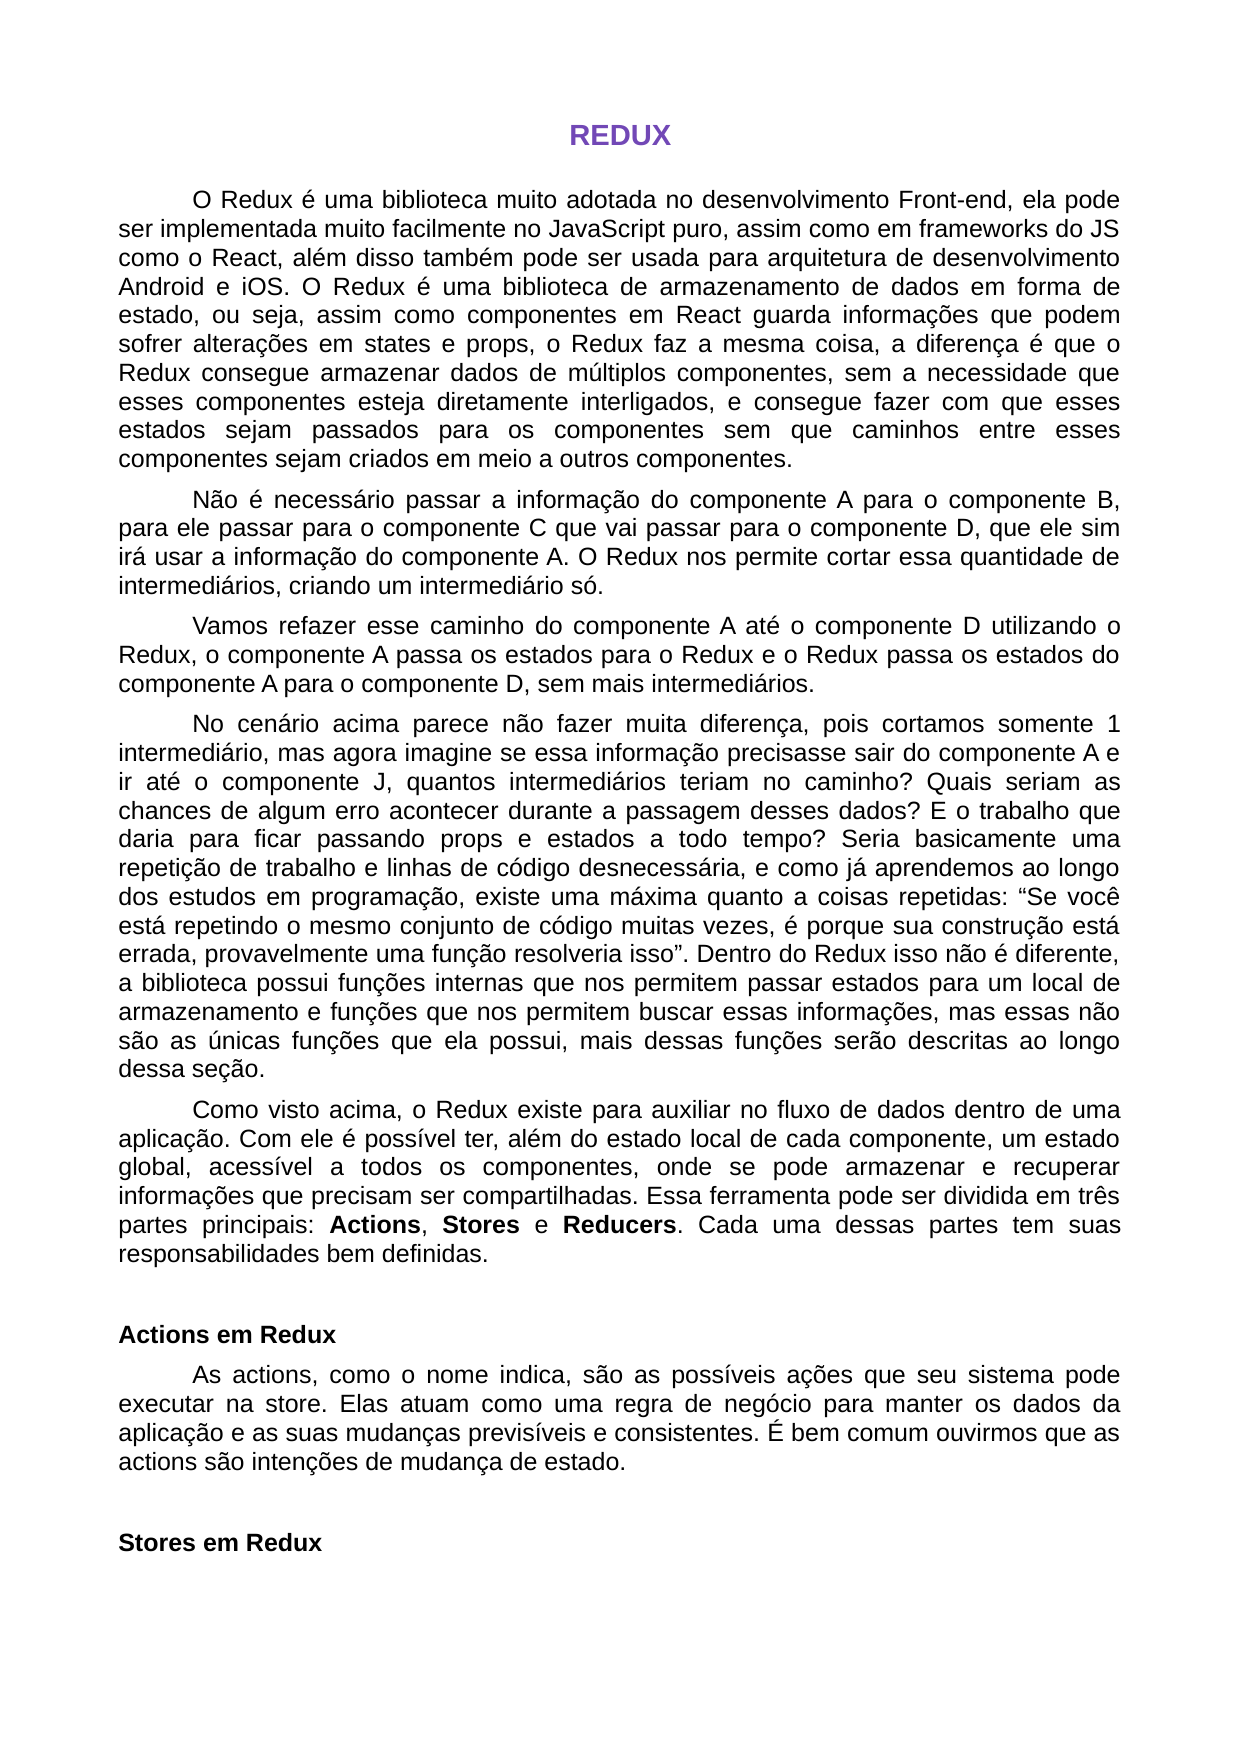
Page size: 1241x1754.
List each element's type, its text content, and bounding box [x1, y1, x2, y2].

text Como visto acima, o Redux existe para auxiliar no fluxo de dados dentro de uma aplicação. Com ele é possível ter, além do estado local de cada componente, um estado global, acessível a todos os componentes, onde se pode armazenar e recuperar informações que precisam ser compartilhadas. Essa ferramenta pode ser dividida em três partes principais: Actions, Stores e Reducers. Cada uma dessas partes tem suas responsabilidades bem definidas. [118, 1095, 1122, 1267]
text Actions em Redux [118, 1320, 1122, 1348]
text Não é necessário passar a informação do componente A para o componente B, para ele passar para o componente C que vai passar para o componente D, que ele sim irá usar a informação do componente A. O Redux nos permite cortar essa quantidade de intermediários, criando um intermediário só. [118, 484, 1122, 599]
text No cenário acima parece não fazer muita diferença, pois cortamos somente 1 intermediário, mas agora imagine se essa informação precisasse sair do componente A e ir até o componente J, quantos intermediários teriam no caminho? Quais seriam as chances de algum erro acontecer durante a passagem desses dados? E o trabalho que daria para ficar passando props e estados a todo tempo? Seria basicamente uma repetição de trabalho e linhas de código desnecessária, e como já aprendemos ao longo dos estudos em programação, existe uma máxima quanto a coisas repetidas: “Se você está repetindo o mesmo conjunto de código muitas vezes, é porque sua construção está errada, provavelmente uma função resolveria isso”. Dentro do Redux isso não é diferente, a biblioteca possui funções internas que nos permitem passar estados para um local de armazenamento e funções que nos permitem buscar essas informações, mas essas não são as únicas funções que ela possui, mais dessas funções serão descritas ao longo dessa seção. [118, 709, 1122, 1083]
text Stores em Redux [118, 1527, 1122, 1556]
text As actions, como o nome indica, são as possíveis ações que seu sistema pode executar na store. Elas atuam como uma regra de negócio para manter os dados da aplicação e as suas mudanças previsíveis e consistentes. É bem comum ouvirmos que as actions são intenções de mudança de estado. [118, 1360, 1122, 1475]
text Vamos refazer esse caminho do componente A até o componente D utilizando o Redux, o componente A passa os estados para o Redux e o Redux passa os estados do componente A para o componente D, sem mais intermediários. [118, 611, 1122, 698]
text O Redux é uma biblioteca muito adotada no desenvolvimento Front-end, ela pode ser implementada muito facilmente no JavaScript puro, assim como em frameworks do JS como o React, além disso também pode ser usada para arquitetura de desenvolvimento Android e iOS. O Redux é uma biblioteca de armazenamento de dados em forma de estado, ou seja, assim como componentes em React guarda informações que podem sofrer alterações em states e props, o Redux faz a mesma coisa, a diferença é que o Redux consegue armazenar dados de múltiplos componentes, sem a necessidade que esses componentes esteja diretamente interligados, e consegue fazer com que esses estados sejam passados para os componentes sem que caminhos entre esses componentes sejam criados em meio a outros componentes. [118, 185, 1122, 473]
text REDUX [118, 118, 1122, 152]
